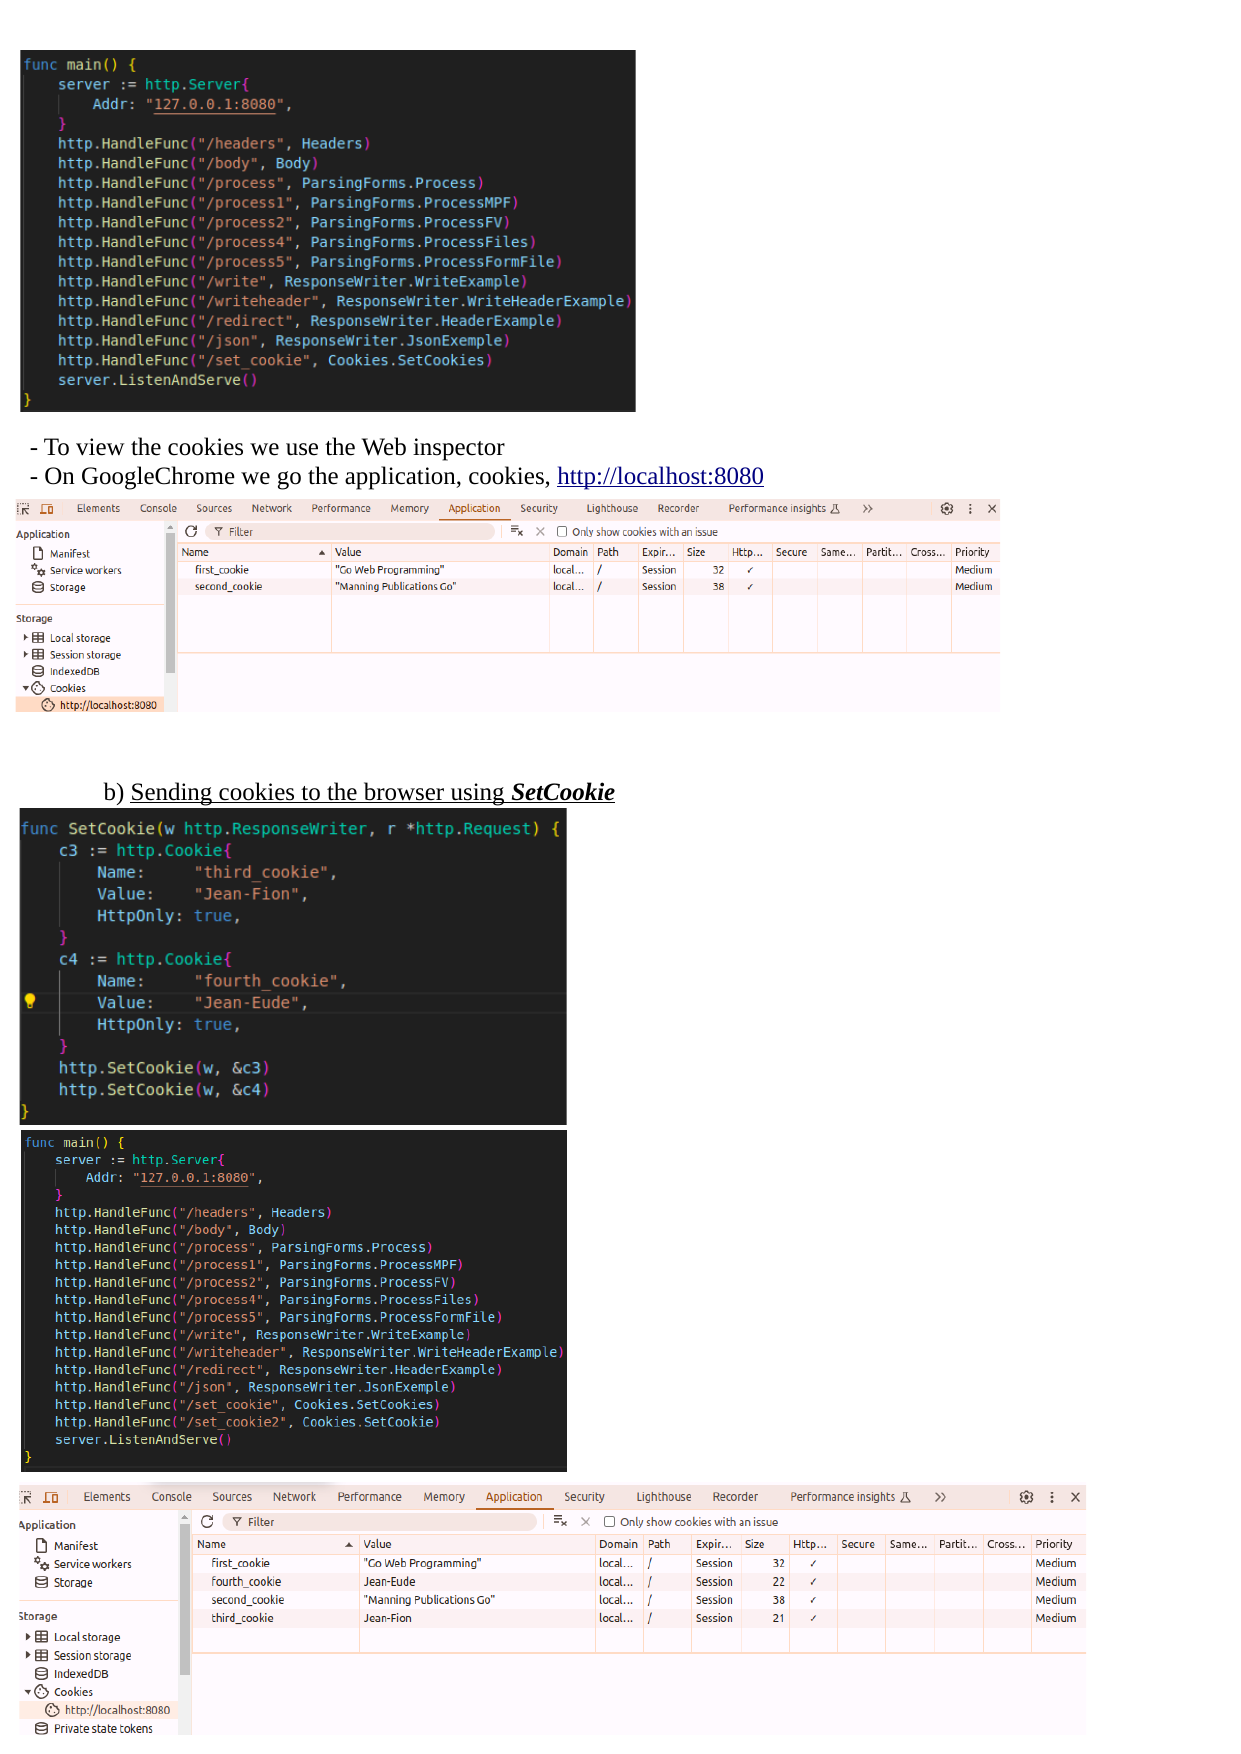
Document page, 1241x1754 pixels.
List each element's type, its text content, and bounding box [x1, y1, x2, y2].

picture [15, 499, 1001, 712]
picture [21, 1130, 567, 1472]
picture [19, 1482, 1087, 1735]
picture [20, 50, 636, 412]
text - On GoogleChrome we go the application, cookies, http://localhost:8080 [29, 461, 1211, 489]
text b) Sending cookies to the browser using SetCookie [29, 777, 1211, 806]
picture [19, 808, 567, 1125]
text - To view the cookies we use the Web inspector [29, 432, 1211, 461]
